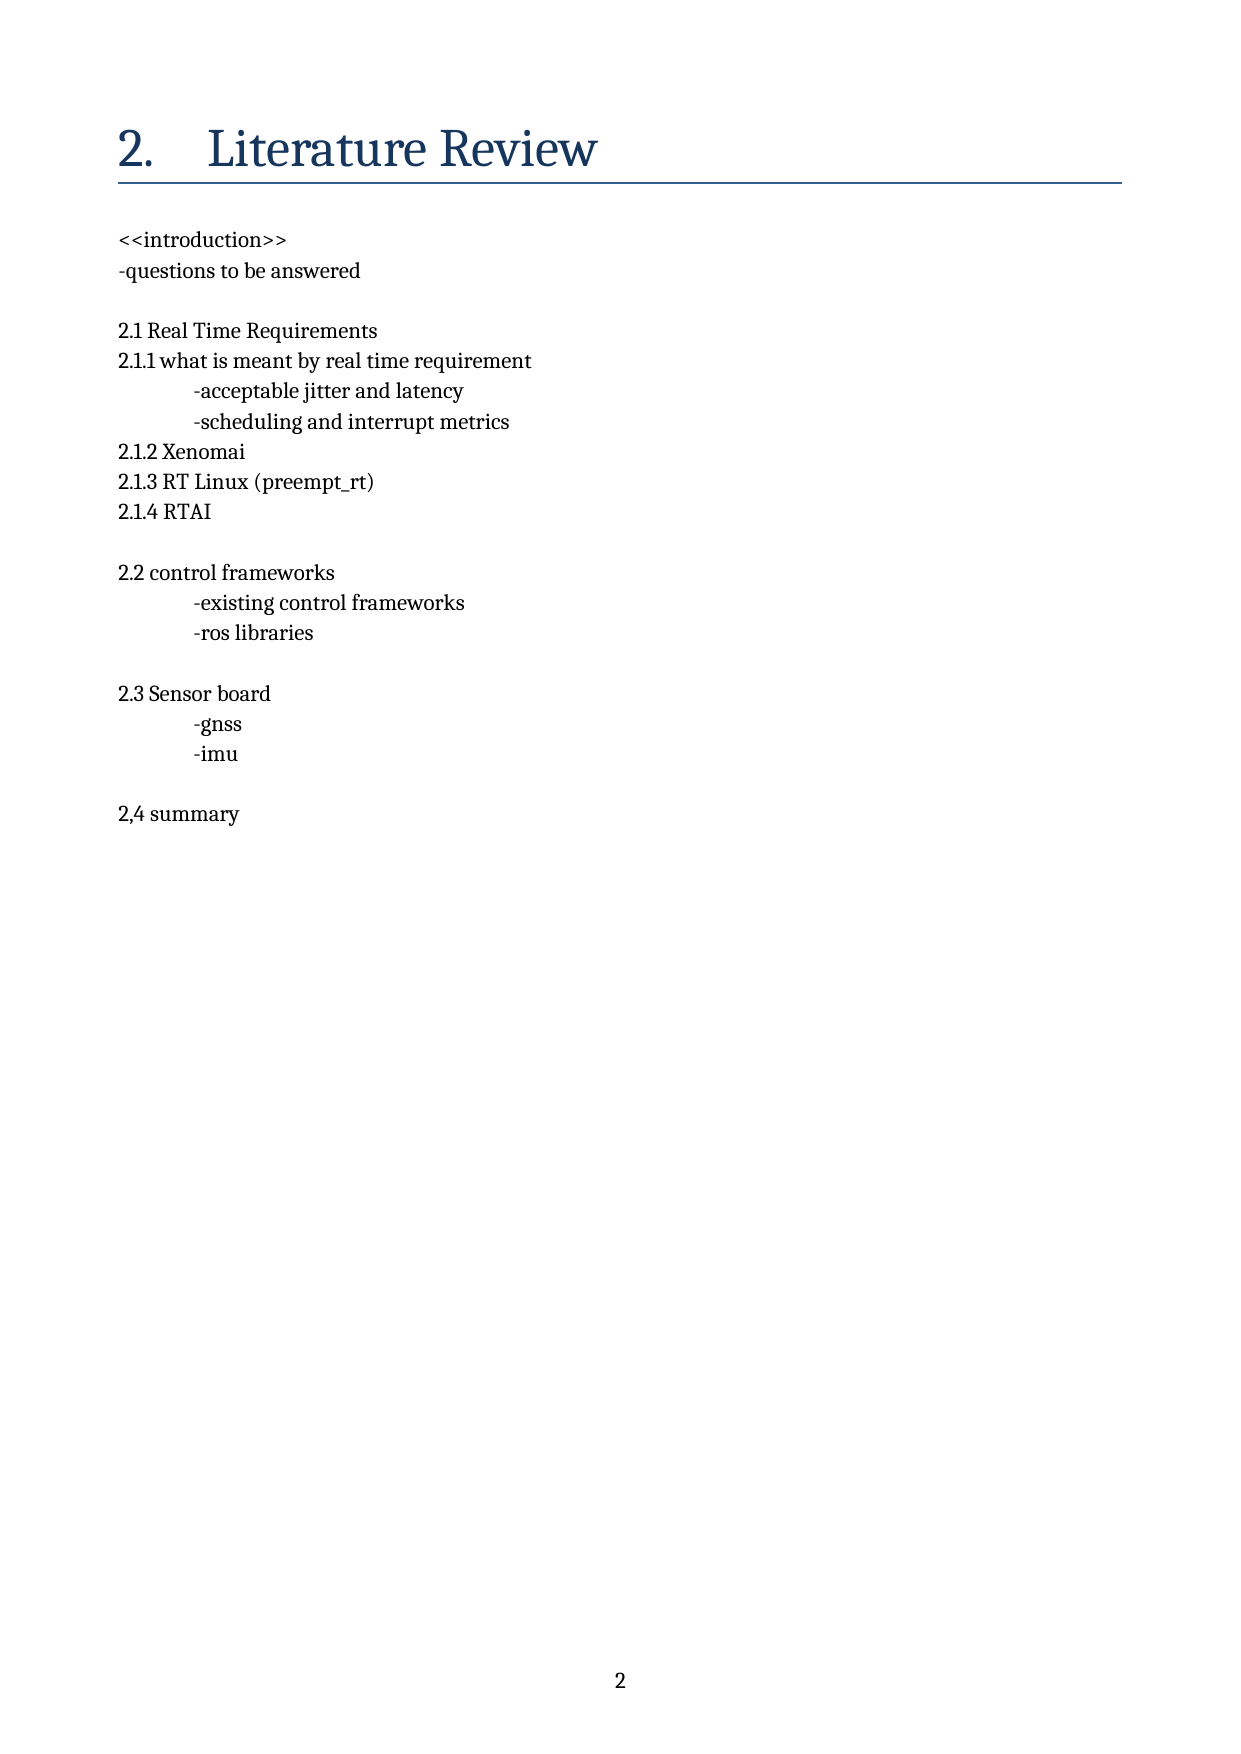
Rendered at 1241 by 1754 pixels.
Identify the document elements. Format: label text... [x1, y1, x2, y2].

text -imu [118, 741, 1122, 767]
text 2.2 control frameworks [118, 559, 1122, 586]
text -existing control frameworks [118, 590, 1122, 616]
text -ros libraries [118, 620, 1122, 646]
subtitle Literature Review [118, 118, 1122, 182]
text -scheduling and interrupt metrics [118, 408, 1122, 435]
text 2.3 Sensor board [118, 680, 1122, 707]
text 2,4 summary [118, 801, 1122, 828]
text -questions to be answered [118, 257, 1122, 284]
text <<introduction>> [118, 227, 1122, 254]
text 2.1.4 RTAI [118, 499, 1122, 526]
text 2.1.2 Xenomai [118, 439, 1122, 465]
text -acceptable jitter and latency [118, 378, 1122, 405]
text 2.1.3 RT Linux (preempt_rt) [118, 469, 1122, 495]
text -gnss [118, 711, 1122, 737]
text 2.1 Real Time Requirements [118, 318, 1122, 344]
text 2.1.1 what is meant by real time requirement [118, 348, 1122, 374]
